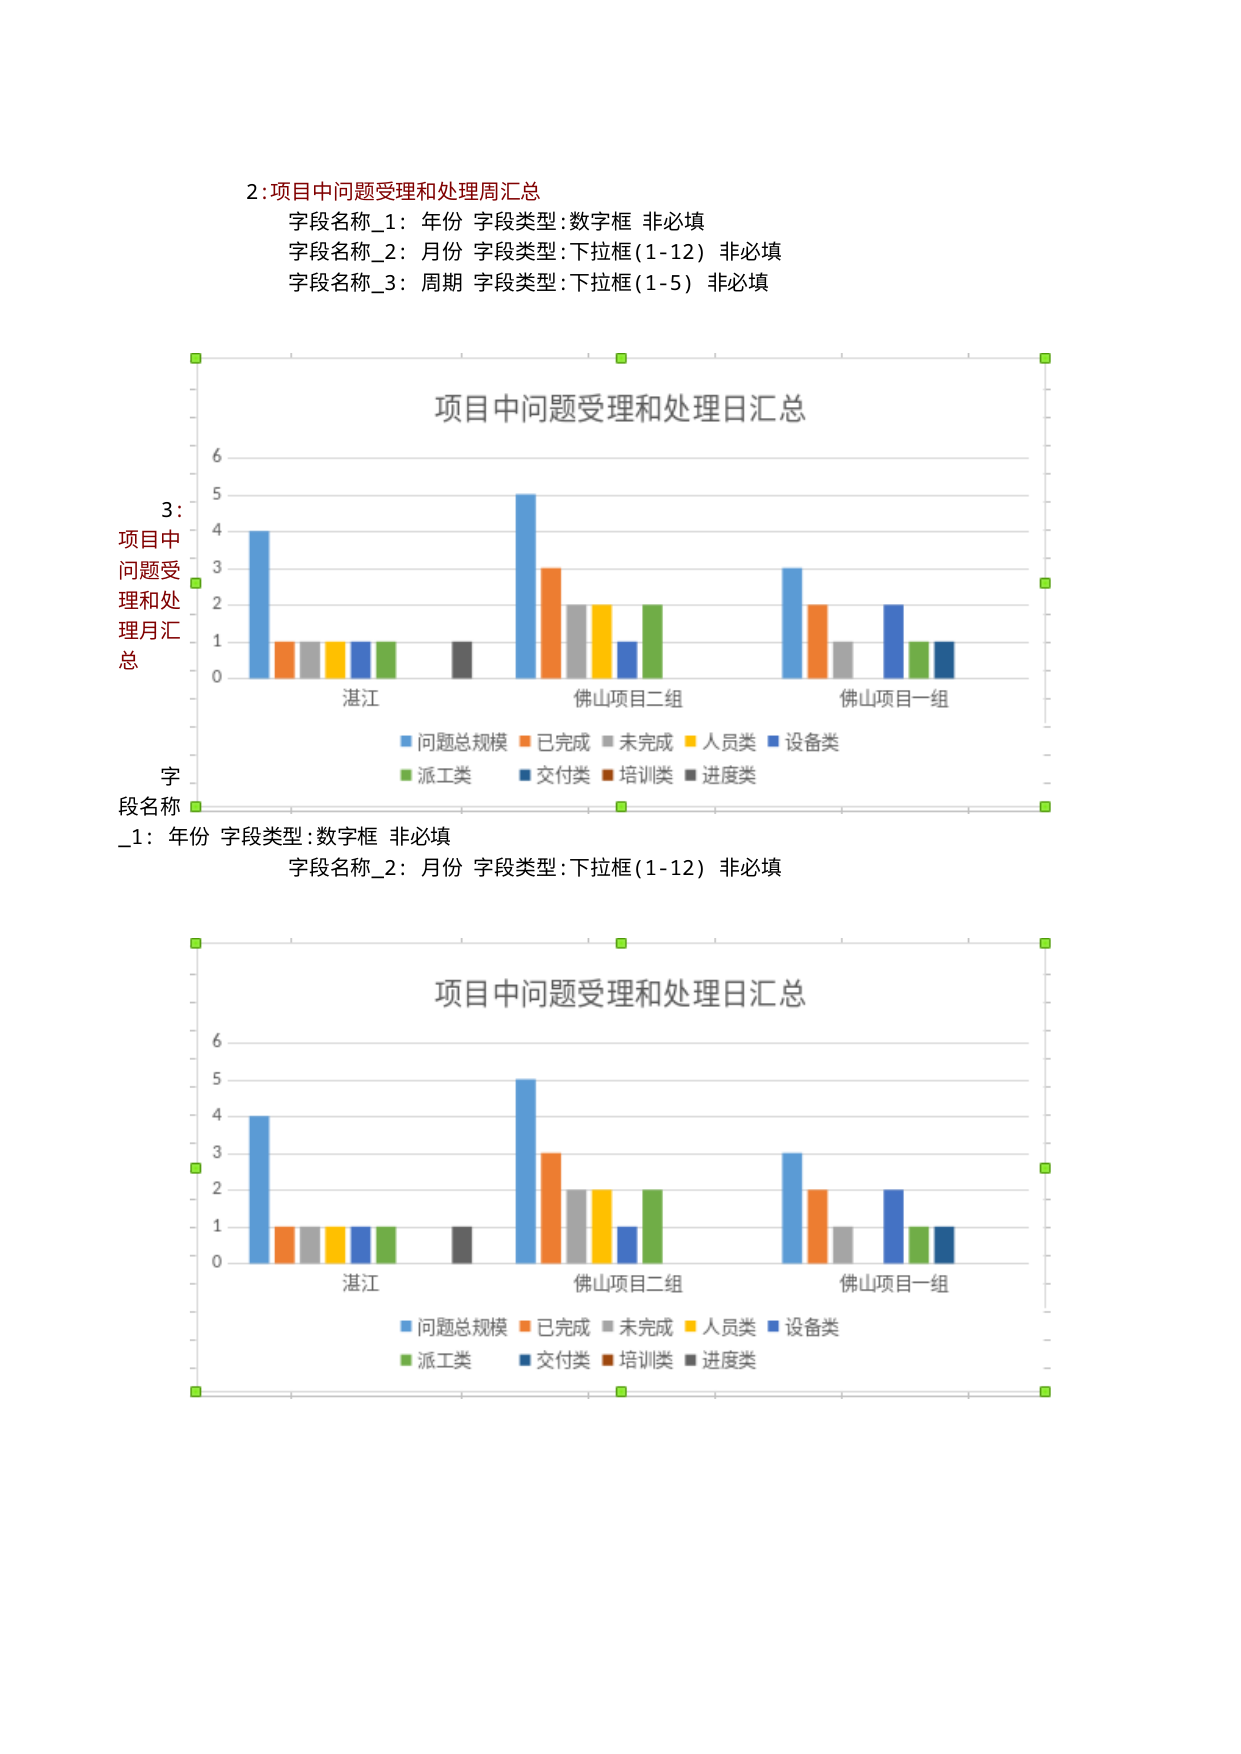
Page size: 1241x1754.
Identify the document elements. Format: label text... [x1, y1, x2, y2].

text 字段名称_3: 周期 字段类型:下拉框(1-5) 非必填 [118, 266, 1122, 296]
text [1051, 438, 1122, 675]
text 字段名称_1: 年份 字段类型:数字框 非必填 [118, 205, 1122, 236]
text 字段名称_2: 月份 字段类型:下拉框(1-12) 非必填 [118, 236, 1122, 266]
text 3:项目中问题受理和处理月汇总 [118, 438, 189, 675]
picture [189, 938, 1051, 1399]
text 2:项目中问题受理和处理周汇总 [118, 175, 1122, 205]
text 字段名称_2: 月份 字段类型:下拉框(1-12) 非必填 [118, 851, 1122, 881]
text 字段名称_1: 年份 字段类型:数字框 非必填 [118, 675, 1122, 851]
picture [189, 353, 1051, 814]
